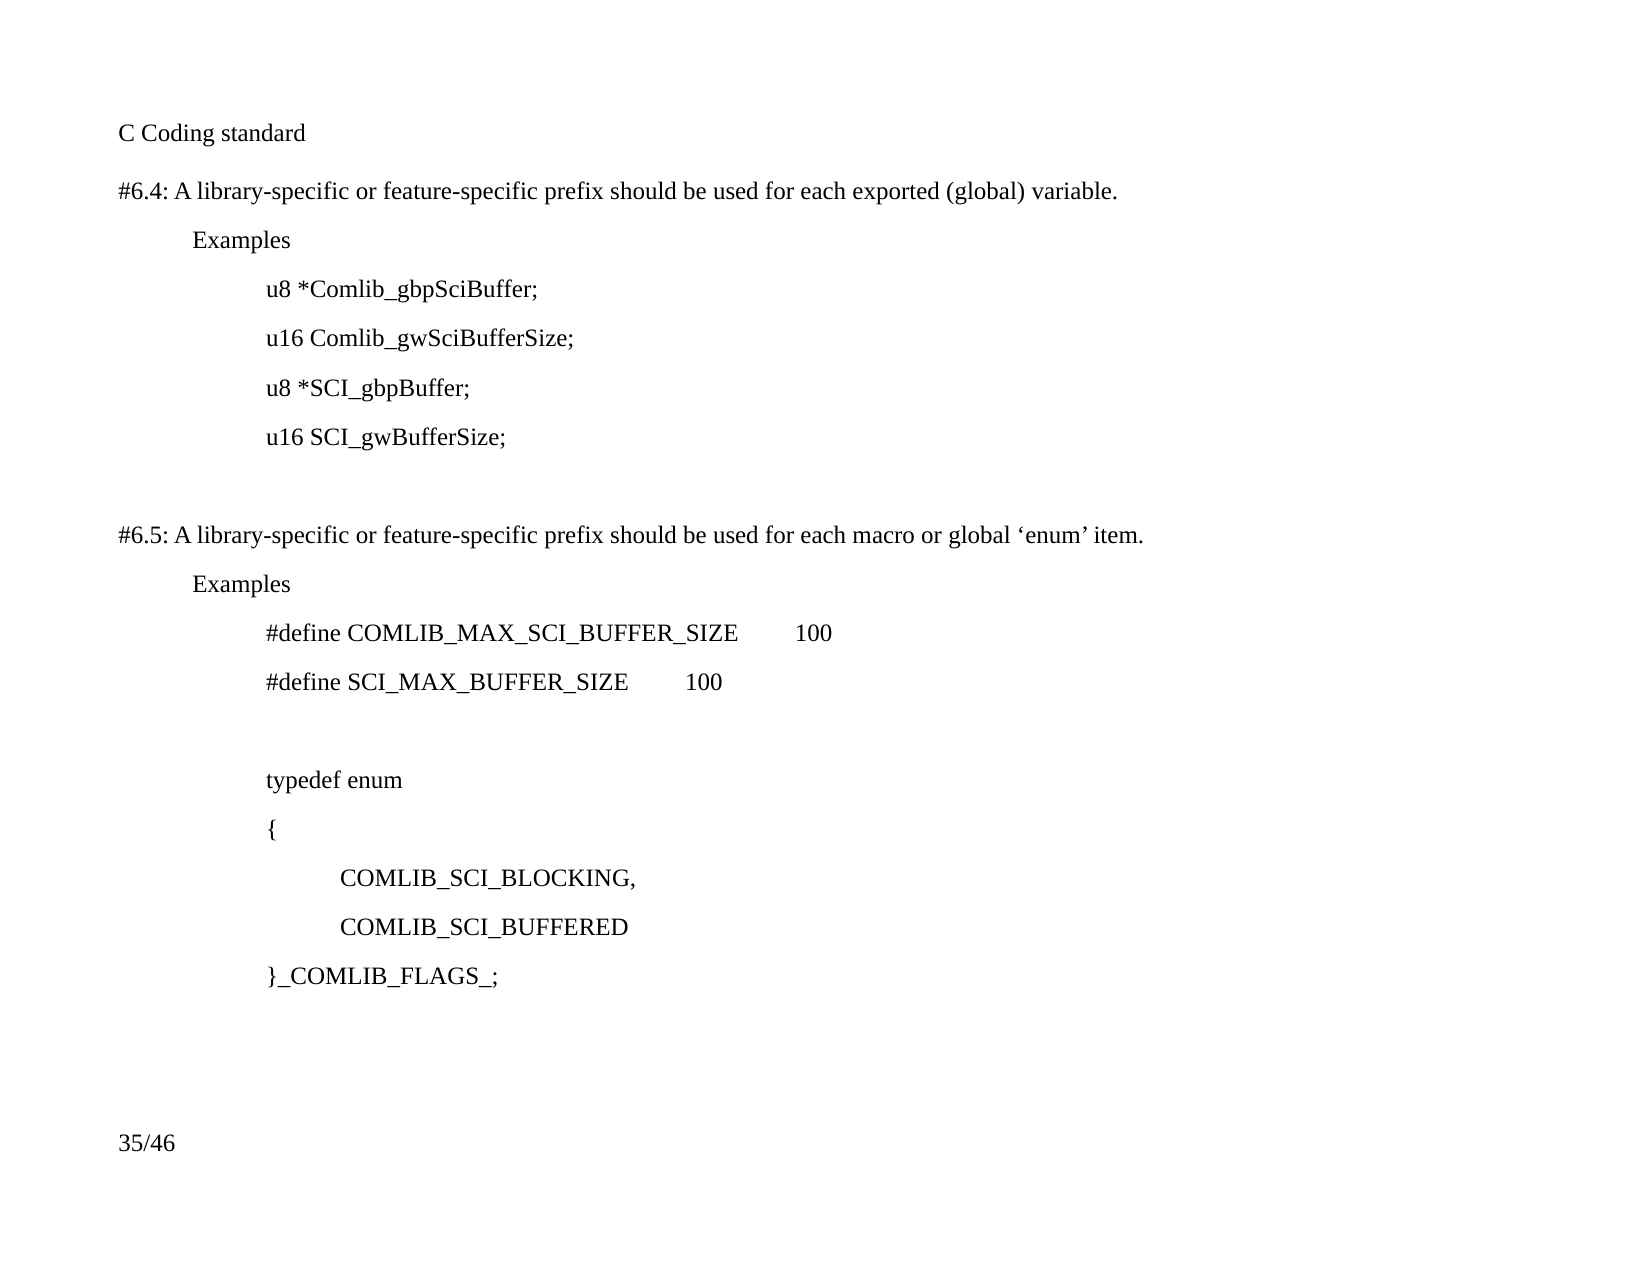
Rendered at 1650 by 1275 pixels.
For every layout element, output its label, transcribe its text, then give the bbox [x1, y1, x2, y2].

text { [266, 814, 1532, 843]
text #6.4: A library-specific or feature-specific prefix should be used for each exported (global) variable. [118, 176, 1532, 205]
text typedef enum [266, 765, 1532, 794]
text u8 *Comlib_gbpSciBuffer; [266, 274, 1532, 303]
text u8 *SCI_gbpBuffer; [266, 373, 1532, 401]
text COMLIB_SCI_BUFFERED [340, 912, 1532, 941]
text }_COMLIB_FLAGS_; [266, 961, 1532, 990]
text #define COMLIB_MAX_SCI_BUFFER_SIZE 100 [266, 618, 1532, 647]
text u16 SCI_gwBufferSize; [266, 422, 1532, 450]
text Examples [192, 225, 1532, 254]
text u16 Comlib_gwSciBufferSize; [266, 323, 1532, 352]
text COMLIB_SCI_BLOCKING, [340, 863, 1532, 892]
text Examples [192, 569, 1532, 598]
text #6.5: A library-specific or feature-specific prefix should be used for each macro or global ‘enum’ item. [118, 520, 1532, 548]
text #define SCI_MAX_BUFFER_SIZE 100 [266, 667, 1532, 696]
